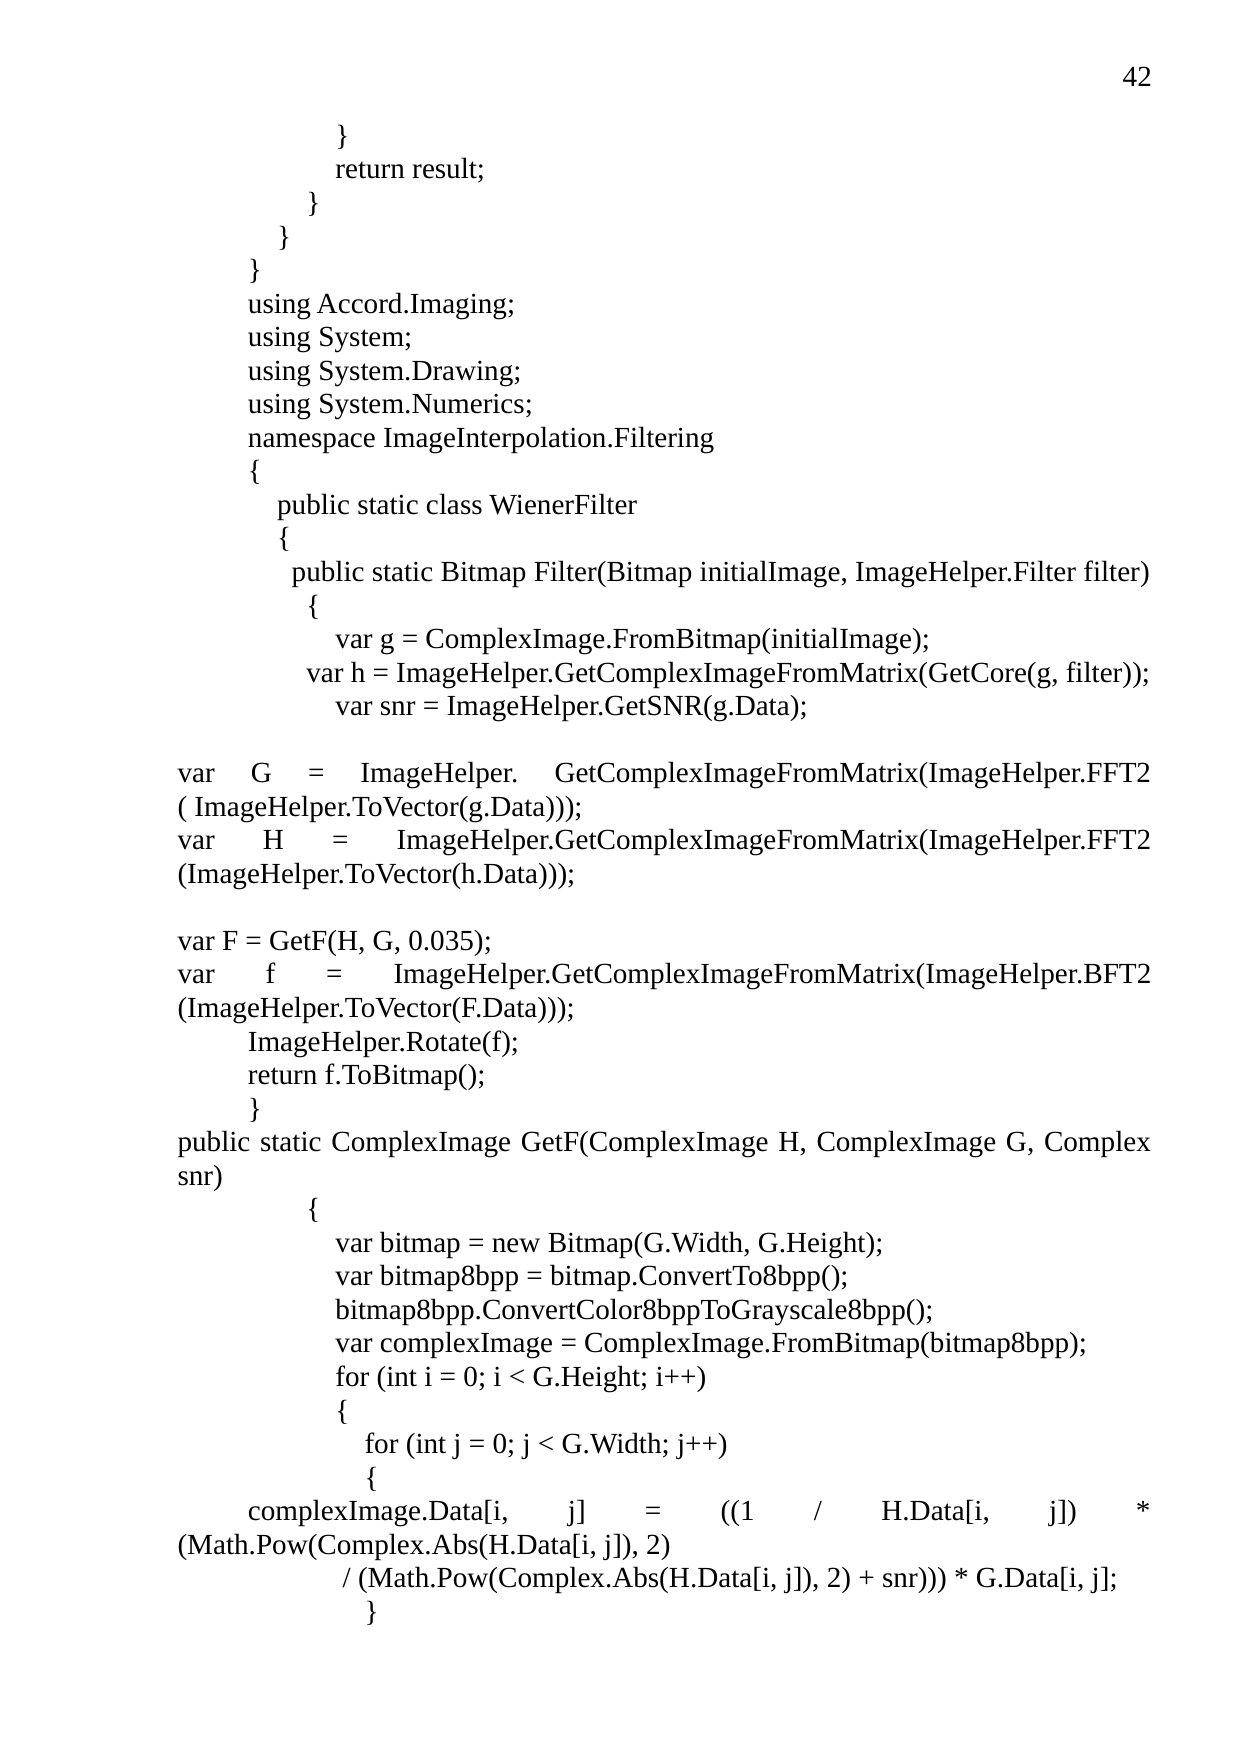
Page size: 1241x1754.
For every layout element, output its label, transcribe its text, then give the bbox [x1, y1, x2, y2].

text for (int i = 0; i < G.Height; i++) [177, 1359, 1152, 1393]
text var bitmap = new Bitmap(G.Width, G.Height); [177, 1225, 1152, 1258]
text public static class WienerFilter [177, 487, 1152, 521]
text } [177, 252, 1152, 286]
text using System.Numerics; [177, 386, 1152, 420]
text { [177, 1393, 1152, 1426]
text } [177, 1091, 1152, 1124]
text var complexImage = ComplexImage.FromBitmap(bitmap8bpp); [177, 1326, 1152, 1359]
text var H = ImageHelper.GetComplexImageFromMatrix(ImageHelper.FFT2 (ImageHelper.ToVector(h.Data))); [177, 822, 1152, 889]
text complexImage.Data[i, j] = ((1 / H.Data[i, j]) * (Math.Pow(Complex.Abs(H.Data[i, j]), 2) [177, 1493, 1152, 1560]
text { [177, 1460, 1152, 1493]
text ImageHelper.Rotate(f); [177, 1024, 1152, 1057]
text } [177, 1594, 1152, 1627]
text var h = ImageHelper.GetComplexImageFromMatrix(GetCore(g, filter)); [177, 655, 1152, 688]
text var G = ImageHelper. GetComplexImageFromMatrix(ImageHelper.FFT2 ( ImageHelper.ToVector(g.Data))); [177, 755, 1152, 822]
text using System.Drawing; [177, 353, 1152, 386]
text using System; [177, 319, 1152, 353]
text { [177, 521, 1152, 554]
text public static Bitmap Filter(Bitmap initialImage, ImageHelper.Filter filter) [177, 554, 1152, 588]
text var F = GetF(H, G, 0.035); [177, 923, 1152, 957]
text var snr = ImageHelper.GetSNR(g.Data); [177, 688, 1152, 722]
text var f = ImageHelper.GetComplexImageFromMatrix(ImageHelper.BFT2 (ImageHelper.ToVector(F.Data))); [177, 957, 1152, 1024]
text } [177, 185, 1152, 219]
text { [177, 453, 1152, 487]
text return result; [177, 152, 1152, 185]
text / (Math.Pow(Complex.Abs(H.Data[i, j]), 2) + snr))) * G.Data[i, j]; [177, 1560, 1152, 1594]
text var bitmap8bpp = bitmap.ConvertTo8bpp(); [177, 1258, 1152, 1292]
text public static ComplexImage GetF(ComplexImage H, ComplexImage G, Complex snr) [177, 1124, 1152, 1191]
text } [177, 219, 1152, 252]
text var g = ComplexImage.FromBitmap(initialImage); [177, 621, 1152, 655]
text } [177, 118, 1152, 152]
text using Accord.Imaging; [177, 286, 1152, 319]
text for (int j = 0; j < G.Width; j++) [177, 1426, 1152, 1460]
text return f.ToBitmap(); [177, 1057, 1152, 1091]
text namespace ImageInterpolation.Filtering [177, 420, 1152, 453]
text { [177, 588, 1152, 621]
text bitmap8bpp.ConvertColor8bppToGrayscale8bpp(); [177, 1292, 1152, 1326]
text { [177, 1191, 1152, 1225]
